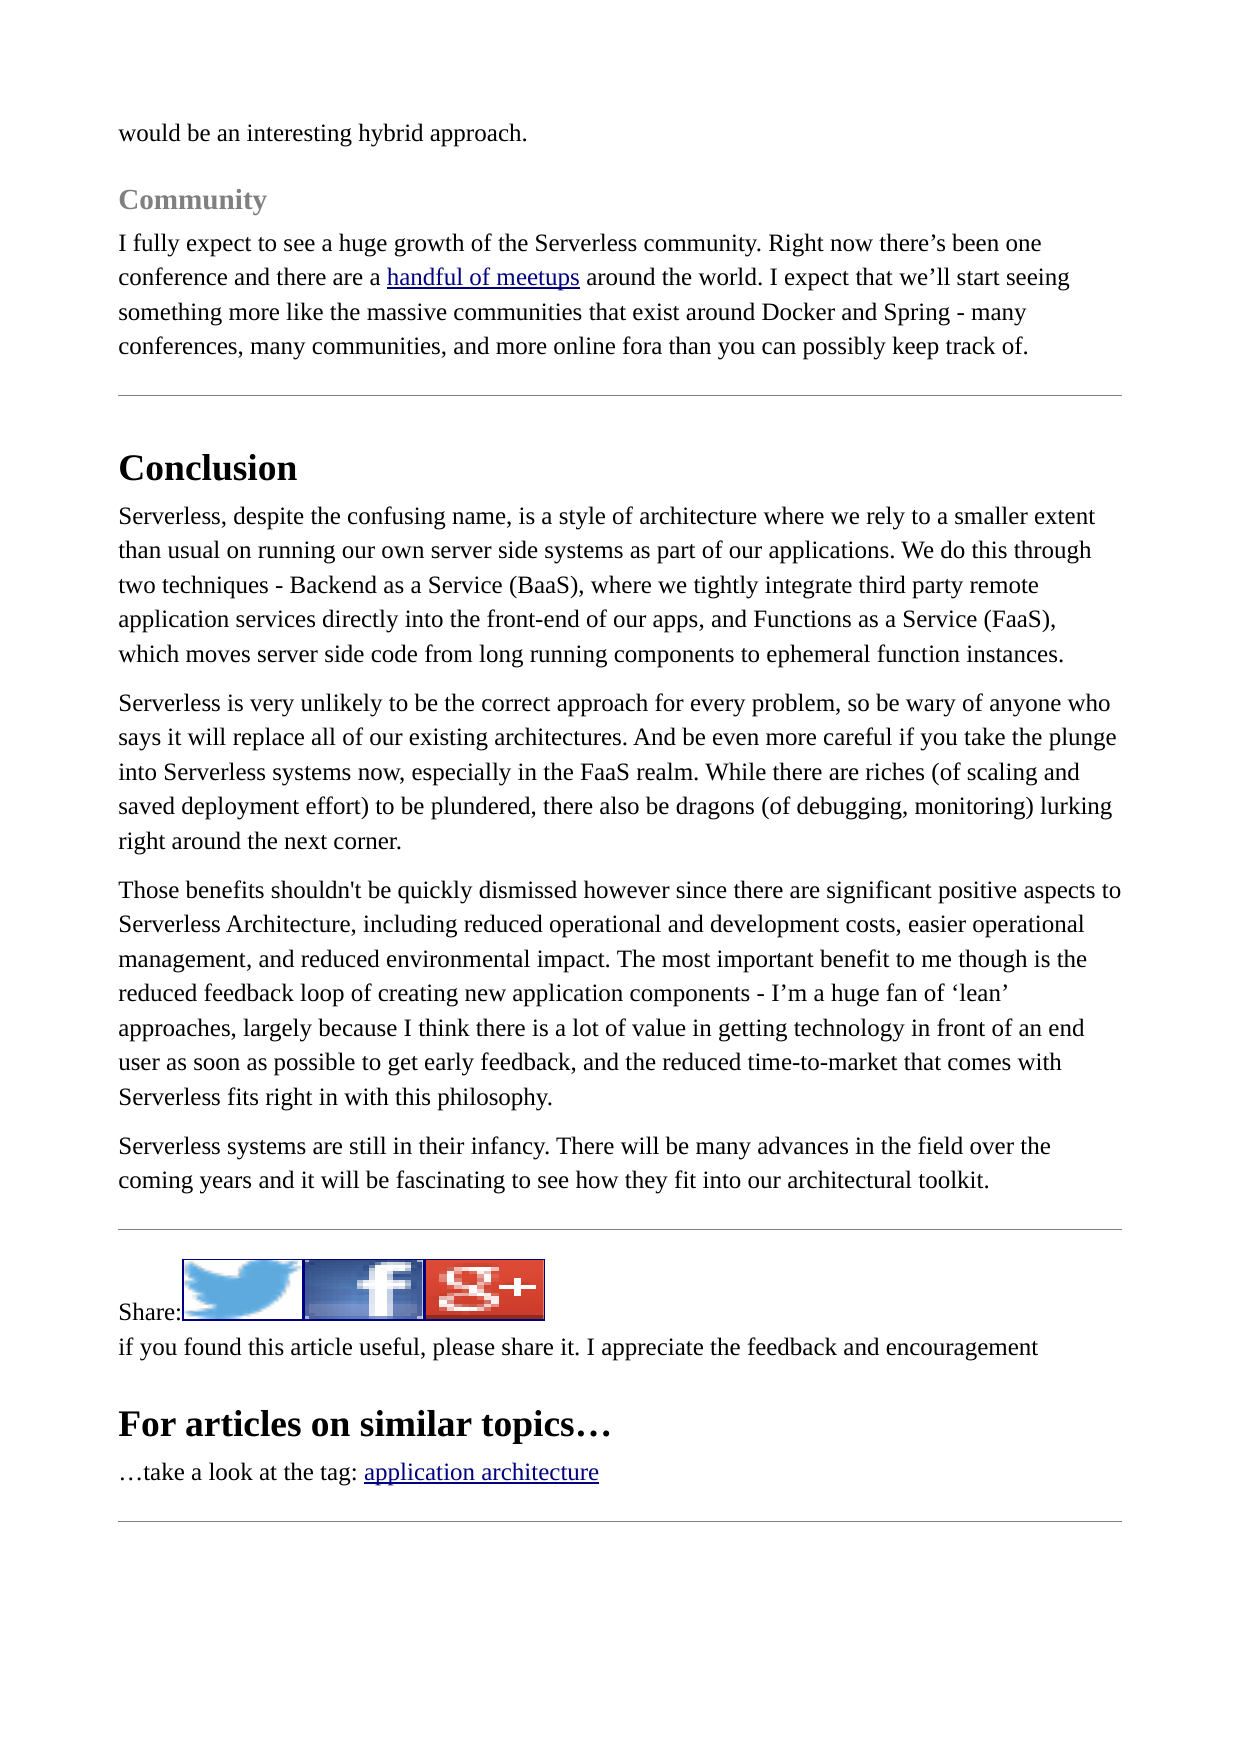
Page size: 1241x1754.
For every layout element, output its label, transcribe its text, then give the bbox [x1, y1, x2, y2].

picture [305, 1260, 423, 1319]
picture [426, 1260, 544, 1319]
text Those benefits shouldn't be quickly dismissed however since there are significant positive aspects to Serverless Architecture, including reduced operational and development costs, easier operational management, and reduced environmental impact. The most important benefit to me though is the reduced feedback loop of creating new application components - I’m a huge fan of ‘lean’ approaches, largely because I think there is a lot of value in getting technology in front of an end user as soon as possible to get early feedback, and the reduced time-to-market that comes with Serverless fits right in with this philosophy. [118, 875, 1122, 1111]
subtitle Conclusion [118, 445, 1122, 488]
subtitle For articles on similar topics… [118, 1402, 1122, 1445]
text …take a look at the tag: application architecture [118, 1457, 1122, 1486]
text I fully expect to see a huge growth of the Serverless community. Right now there’s been one conference and there are a handful of meetups around the world. I expect that we’ll start seeing something more like the massive communities that exist around Docker and Spring - many conferences, many communities, and more online fora than you can possibly keep track of. [118, 228, 1122, 360]
text would be an interesting hybrid approach. [118, 118, 1122, 147]
text Share: [118, 1258, 1122, 1326]
text Serverless is very unlikely to be the correct approach for every problem, so be wary of anyone who says it will replace all of our existing architectures. And be even more careful if you take the plunge into Serverless systems now, especially in the FaaS realm. While there are riches (of scaling and saved deployment effort) to be plundered, there also be dragons (of debugging, monitoring) lurking right around the next corner. [118, 688, 1122, 854]
text if you found this article useful, please share it. I appreciate the feedback and encouragement [118, 1332, 1122, 1361]
picture [184, 1260, 302, 1319]
text Serverless systems are still in their infancy. There will be many advances in the field over the coming years and it will be fascinating to see how they fit into our architectural toolkit. [118, 1131, 1122, 1194]
text Serverless, despite the confusing name, is a style of architecture where we rely to a smaller extent than usual on running our own server side systems as part of our applications. We do this through two techniques - Backend as a Service (BaaS), where we tightly integrate third party remote application services directly into the front-end of our apps, and Functions as a Service (FaaS), which moves server side code from long running components to ephemeral function instances. [118, 501, 1122, 668]
subtitle Community [118, 182, 1122, 215]
